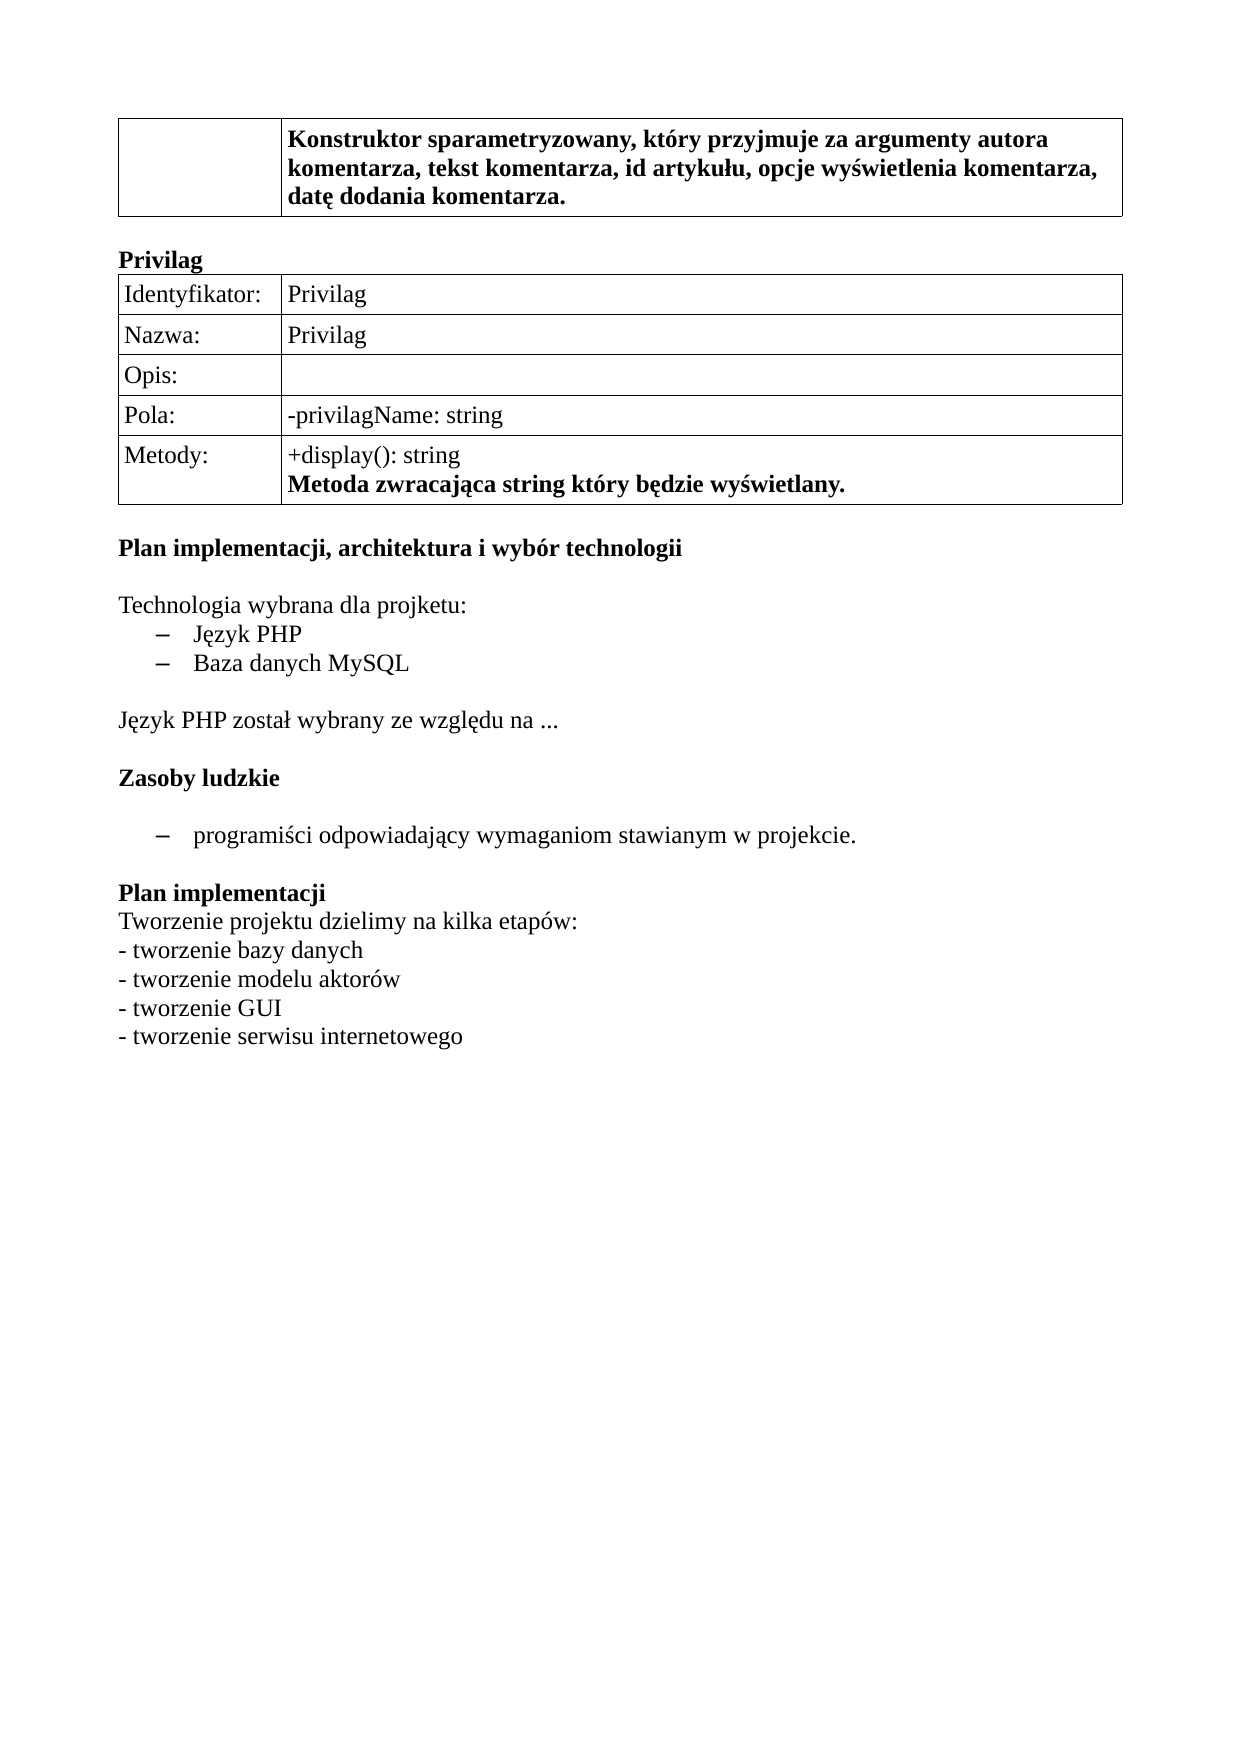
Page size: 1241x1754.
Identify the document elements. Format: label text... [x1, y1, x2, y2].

table_cell Metody: [119, 436, 281, 504]
text Tworzenie projektu dzielimy na kilka etapów: [118, 906, 1122, 935]
table_cell [282, 355, 1122, 394]
text Plan implementacji [118, 878, 1122, 906]
table_cell Pola: [119, 396, 281, 435]
text - tworzenie bazy danych [118, 935, 1122, 964]
text - tworzenie serwisu internetowego [118, 1021, 1122, 1050]
table_cell Privilag [282, 315, 1122, 354]
text Plan implementacji, architektura i wybór technologii [118, 533, 1122, 561]
table_cell +display(): string Metoda zwracająca string który będzie wyświetlany. [282, 436, 1122, 504]
text Język PHP został wybrany ze względu na ... [118, 705, 1122, 734]
list programiści odpowiadający wymaganiom stawianym w projekcie. [156, 820, 1122, 849]
text - tworzenie modelu aktorów [118, 964, 1122, 993]
table_header Privilag [282, 275, 1122, 314]
table_cell Opis: [119, 355, 281, 394]
table_cell -privilagName: string [282, 396, 1122, 435]
text Privilag [118, 245, 1122, 273]
list Baza danych MySQL [156, 648, 1122, 676]
table_header Identyfikator: [119, 275, 281, 314]
text Technologia wybrana dla projketu: [118, 590, 1122, 619]
text Zasoby ludzkie [118, 763, 1122, 791]
table_cell Konstruktor sparametryzowany, który przyjmuje za argumenty autora komentarza, tekst komentarza, id artykułu, opcje wyświetlenia komentarza, datę dodania komentarza. [282, 119, 1122, 216]
table_cell Nazwa: [119, 315, 281, 354]
table_cell [119, 119, 281, 216]
text - tworzenie GUI [118, 993, 1122, 1021]
list Język PHP [156, 619, 1122, 648]
